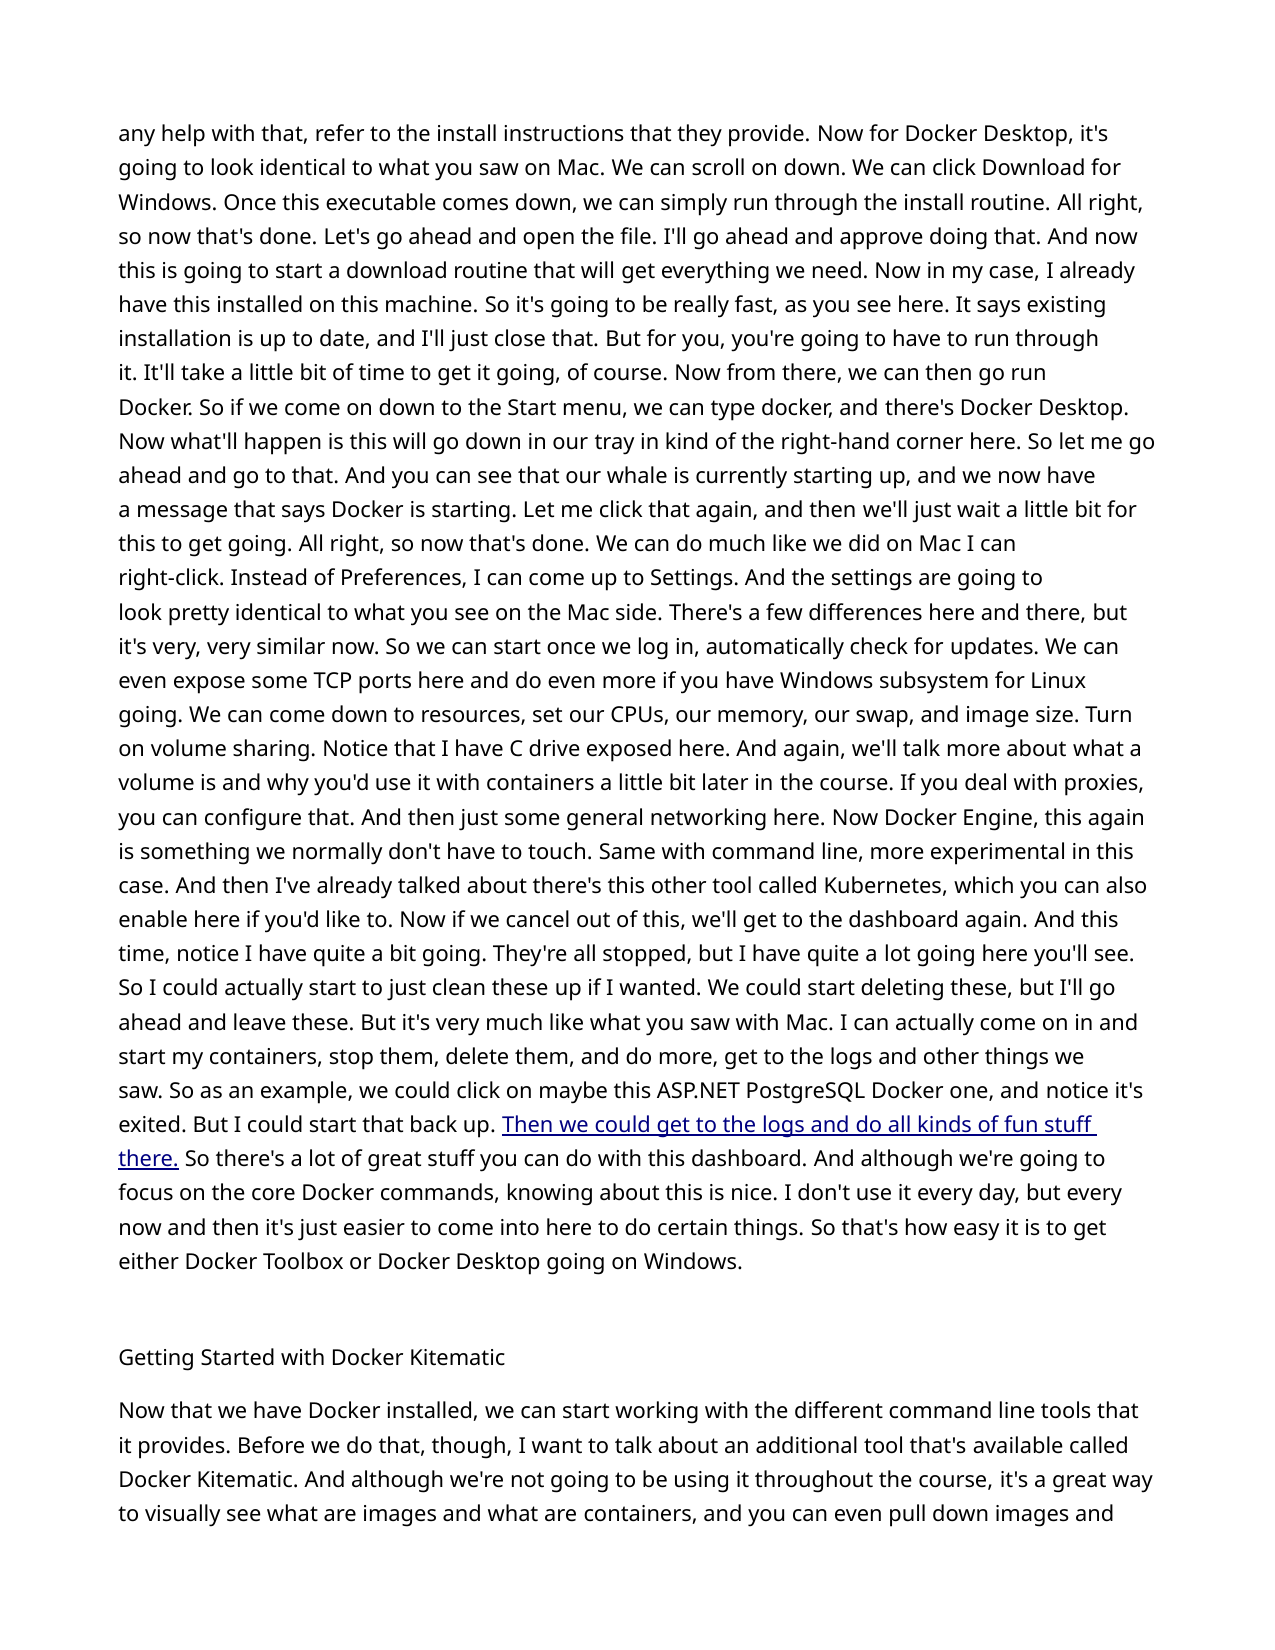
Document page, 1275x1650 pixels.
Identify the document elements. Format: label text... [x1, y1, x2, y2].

subtitle Getting Started with Docker Kitematic [118, 1342, 1157, 1372]
text any help with that, refer to the install instructions that they provide. Now for Docker Desktop, it's going to look identical to what you saw on Mac. We can scroll on down. We can click Download for Windows. Once this executable comes down, we can simply run through the install routine. All right, so now that's done. Let's go ahead and open the file. I'll go ahead and approve doing that. And now this is going to start a download routine that will get everything we need. Now in my case, I already have this installed on this machine. So it's going to be really fast, as you see here. It says existing installation is up to date, and I'll just close that. But for you, you're going to have to run through it. It'll take a little bit of time to get it going, of course. Now from there, we can then go run Docker. So if we come on down to the Start menu, we can type docker, and there's Docker Desktop. Now what'll happen is this will go down in our tray in kind of the right‑hand corner here. So let me go ahead and go to that. And you can see that our whale is currently starting up, and we now have a message that says Docker is starting. Let me click that again, and then we'll just wait a little bit for this to get going. All right, so now that's done. We can do much like we did on Mac I can right‑click. Instead of Preferences, I can come up to Settings. And the settings are going to look pretty identical to what you see on the Mac side. There's a few differences here and there, but it's very, very similar now. So we can start once we log in, automatically check for updates. We can even expose some TCP ports here and do even more if you have Windows subsystem for Linux going. We can come down to resources, set our CPUs, our memory, our swap, and image size. Turn on volume sharing. Notice that I have C drive exposed here. And again, we'll talk more about what a volume is and why you'd use it with containers a little bit later in the course. If you deal with proxies, you can configure that. And then just some general networking here. Now Docker Engine, this again is something we normally don't have to touch. Same with command line, more experimental in this case. And then I've already talked about there's this other tool called Kubernetes, which you can also enable here if you'd like to. Now if we cancel out of this, we'll get to the dashboard again. And this time, notice I have quite a bit going. They're all stopped, but I have quite a lot going here you'll see. So I could actually start to just clean these up if I wanted. We could start deleting these, but I'll go ahead and leave these. But it's very much like what you saw with Mac. I can actually come on in and start my containers, stop them, delete them, and do more, get to the logs and other things we saw. So as an example, we could click on maybe this ASP.NET PostgreSQL Docker one, and notice it's exited. But I could start that back up. Then we could get to the logs and do all kinds of fun stuff there. So there's a lot of great stuff you can do with this dashboard. And although we're going to focus on the core Docker commands, knowing about this is nice. I don't use it every day, but every now and then it's just easier to come into here to do certain things. So that's how easy it is to get either Docker Toolbox or Docker Desktop going on Windows. [118, 118, 1157, 1275]
text Now that we have Docker installed, we can start working with the different command line tools that it provides. Before we do that, though, I want to talk about an additional tool that's available called Docker Kitematic. And although we're not going to be using it throughout the course, it's a great way to visually see what are images and what are containers, and you can even pull down images and [118, 1396, 1157, 1528]
